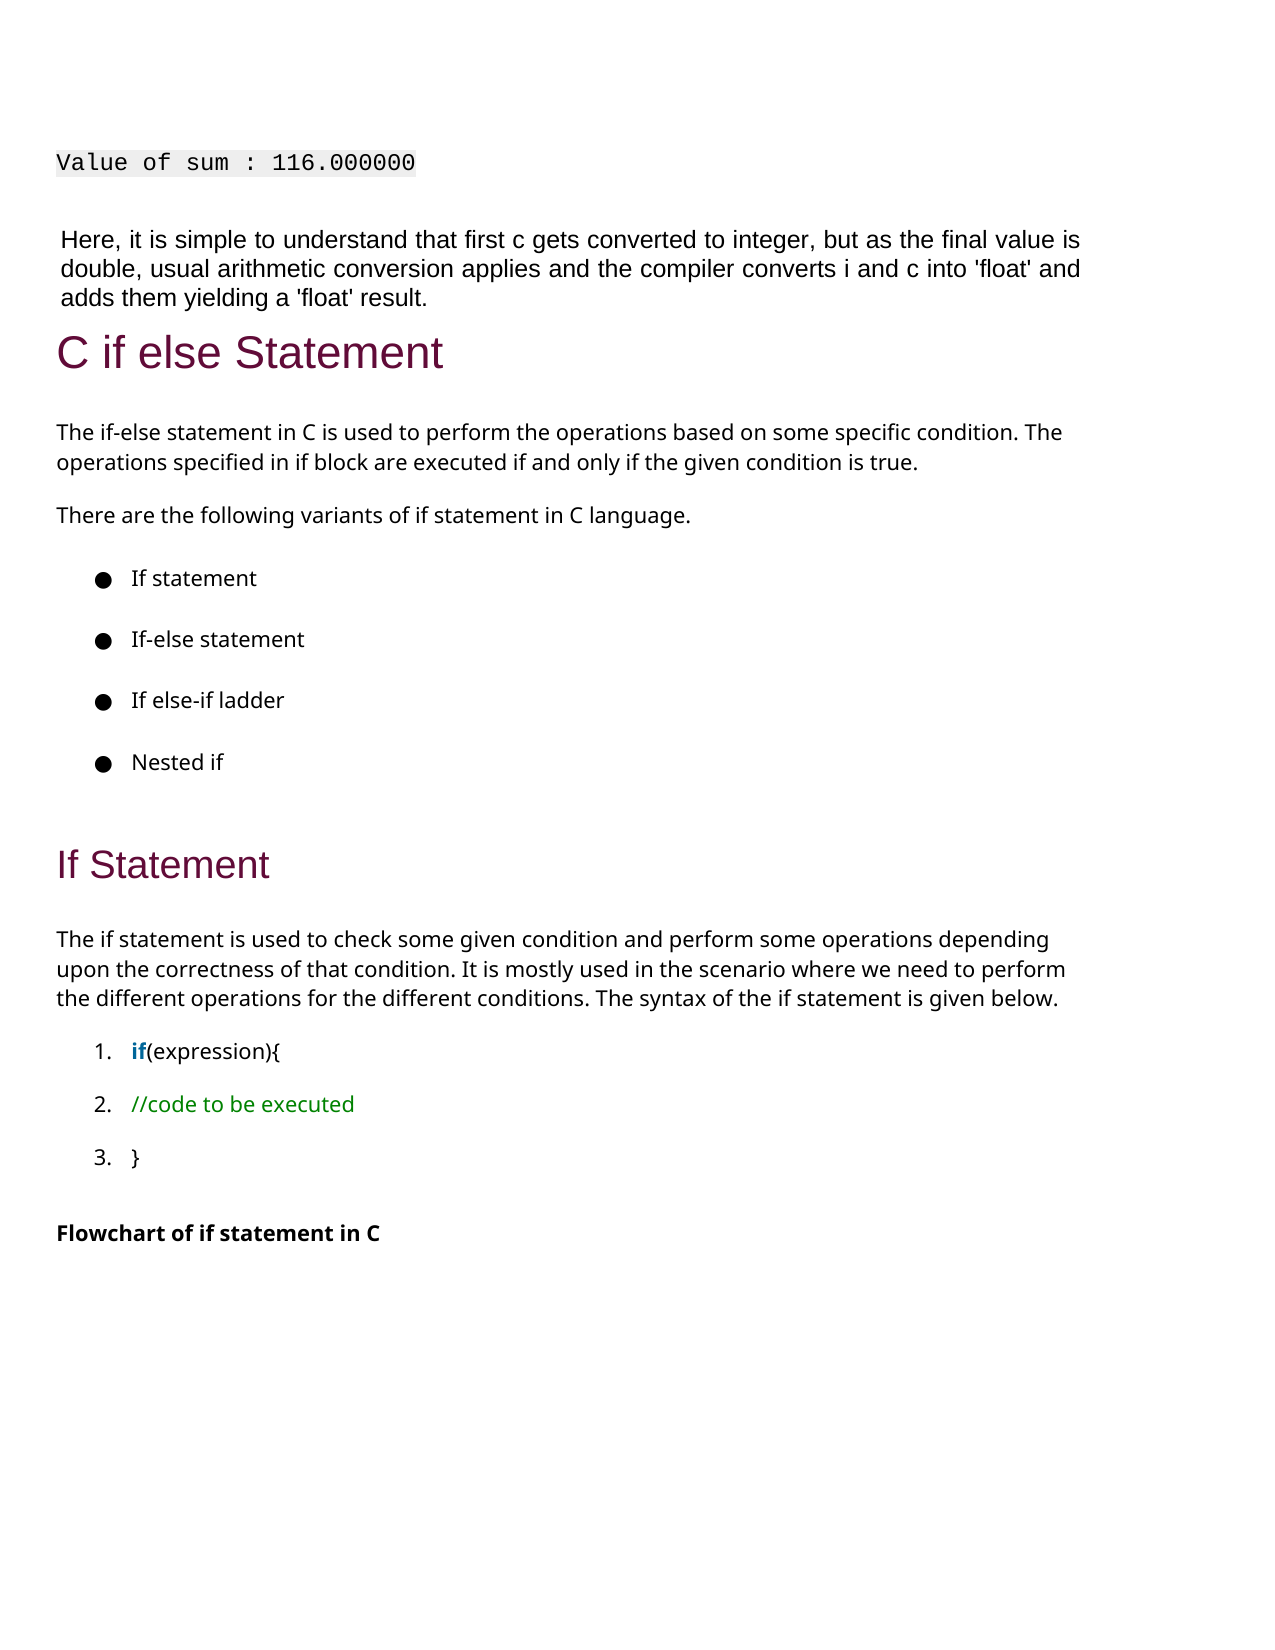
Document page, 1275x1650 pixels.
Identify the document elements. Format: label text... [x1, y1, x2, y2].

list } [94, 1142, 1092, 1172]
list If else-if ladder [94, 681, 1092, 719]
list If statement [94, 559, 1092, 597]
text Flowchart of if statement in C [56, 1218, 1087, 1248]
list //code to be executed [94, 1089, 1092, 1119]
subtitle If Statement [56, 842, 1087, 887]
text The if-else statement in C is used to perform the operations based on some specific condition. The operations specified in if block are executed if and only if the given condition is true. [56, 417, 1087, 477]
list Nested if [94, 743, 1092, 781]
list If-else statement [94, 620, 1092, 658]
text The if statement is used to check some given condition and perform some operations depending upon the correctness of that condition. It is mostly used in the scenario where we need to perform the different operations for the different conditions. The syntax of the if statement is given below. [56, 924, 1087, 1013]
text Value of sum : 116.000000 [56, 150, 1087, 177]
subtitle C if else Statement [56, 326, 1087, 378]
text There are the following variants of if statement in C language. [56, 500, 1087, 529]
text Here, it is simple to understand that first c gets converted to integer, but as the final value is double, usual arithmetic conversion applies and the compiler converts i and c into 'float' and adds them yielding a 'float' result. [60, 225, 1083, 311]
list if(expression){ [94, 1036, 1092, 1066]
